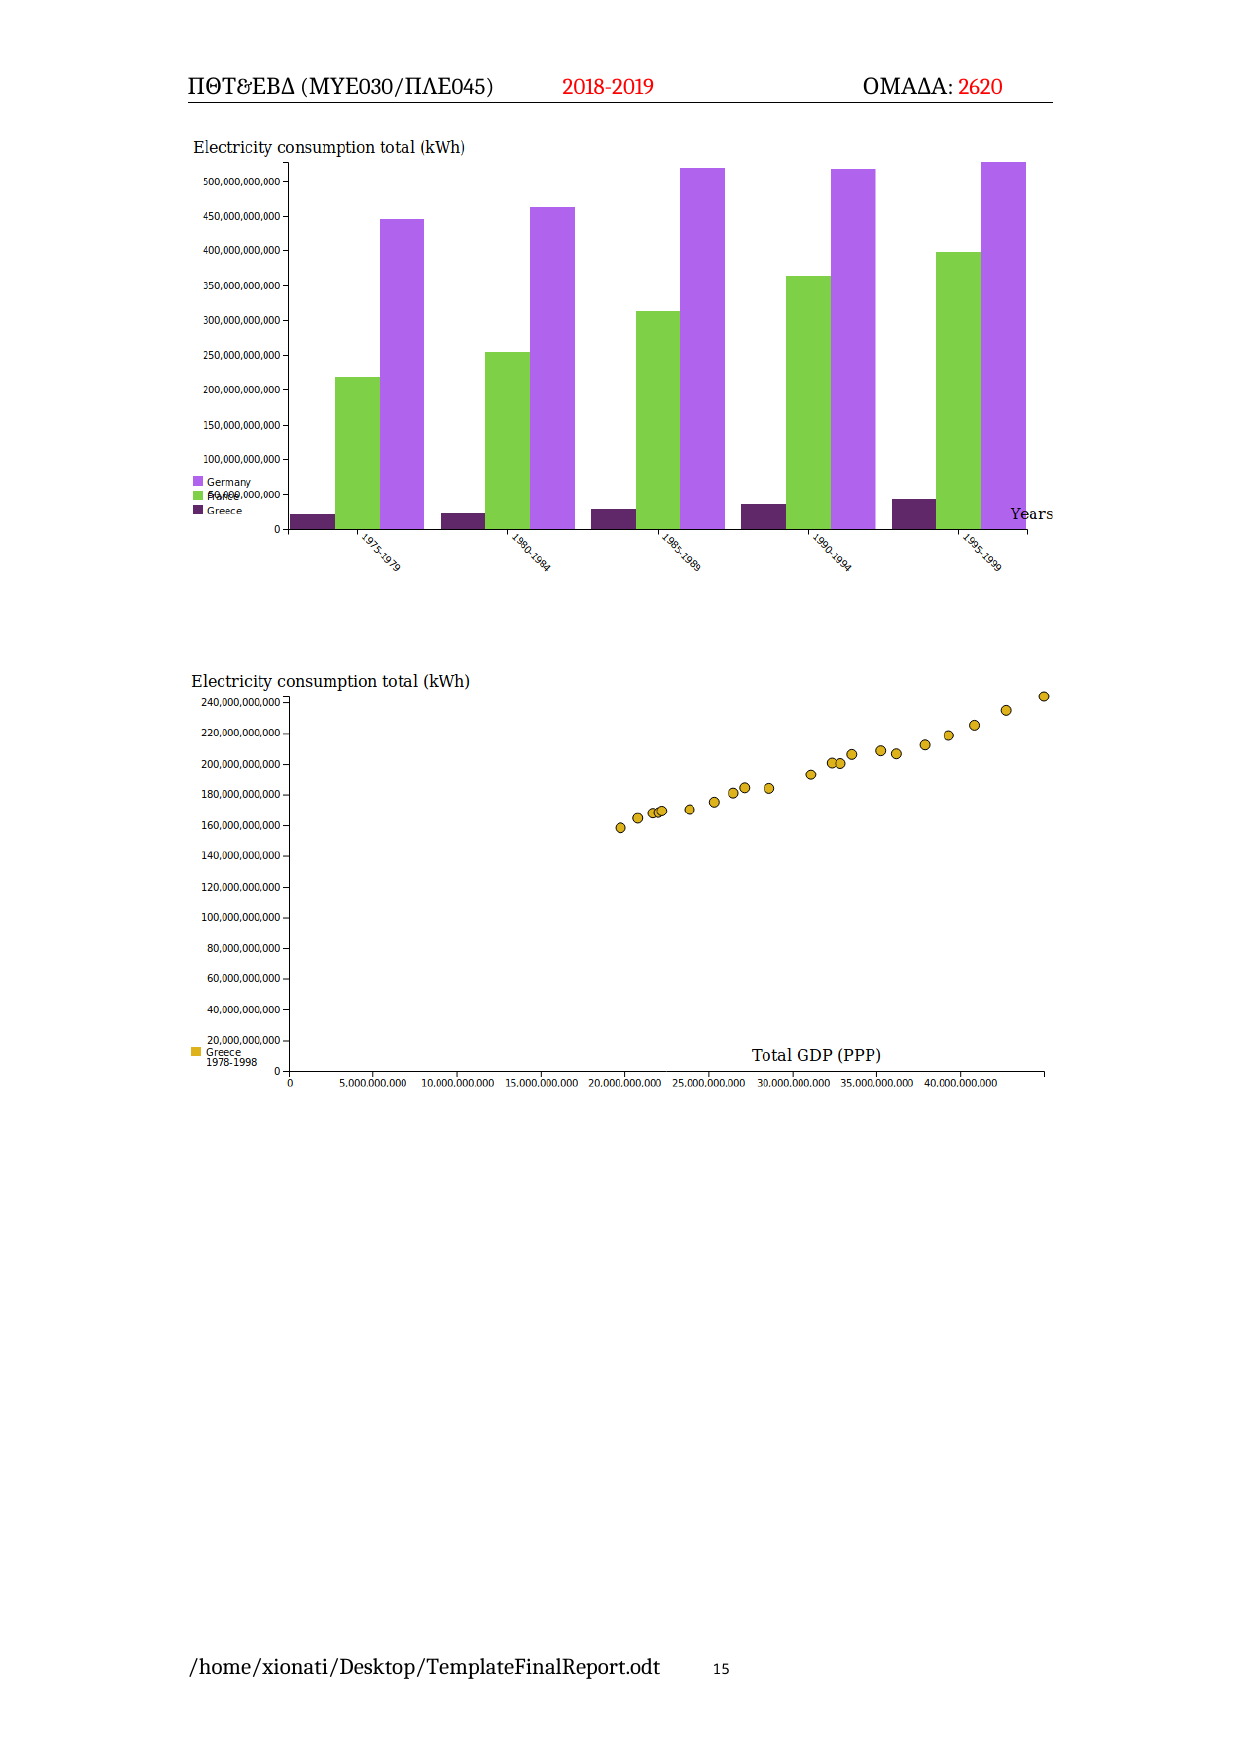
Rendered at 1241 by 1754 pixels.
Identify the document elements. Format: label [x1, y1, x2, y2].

picture [187, 139, 1053, 576]
picture [187, 656, 1053, 1087]
